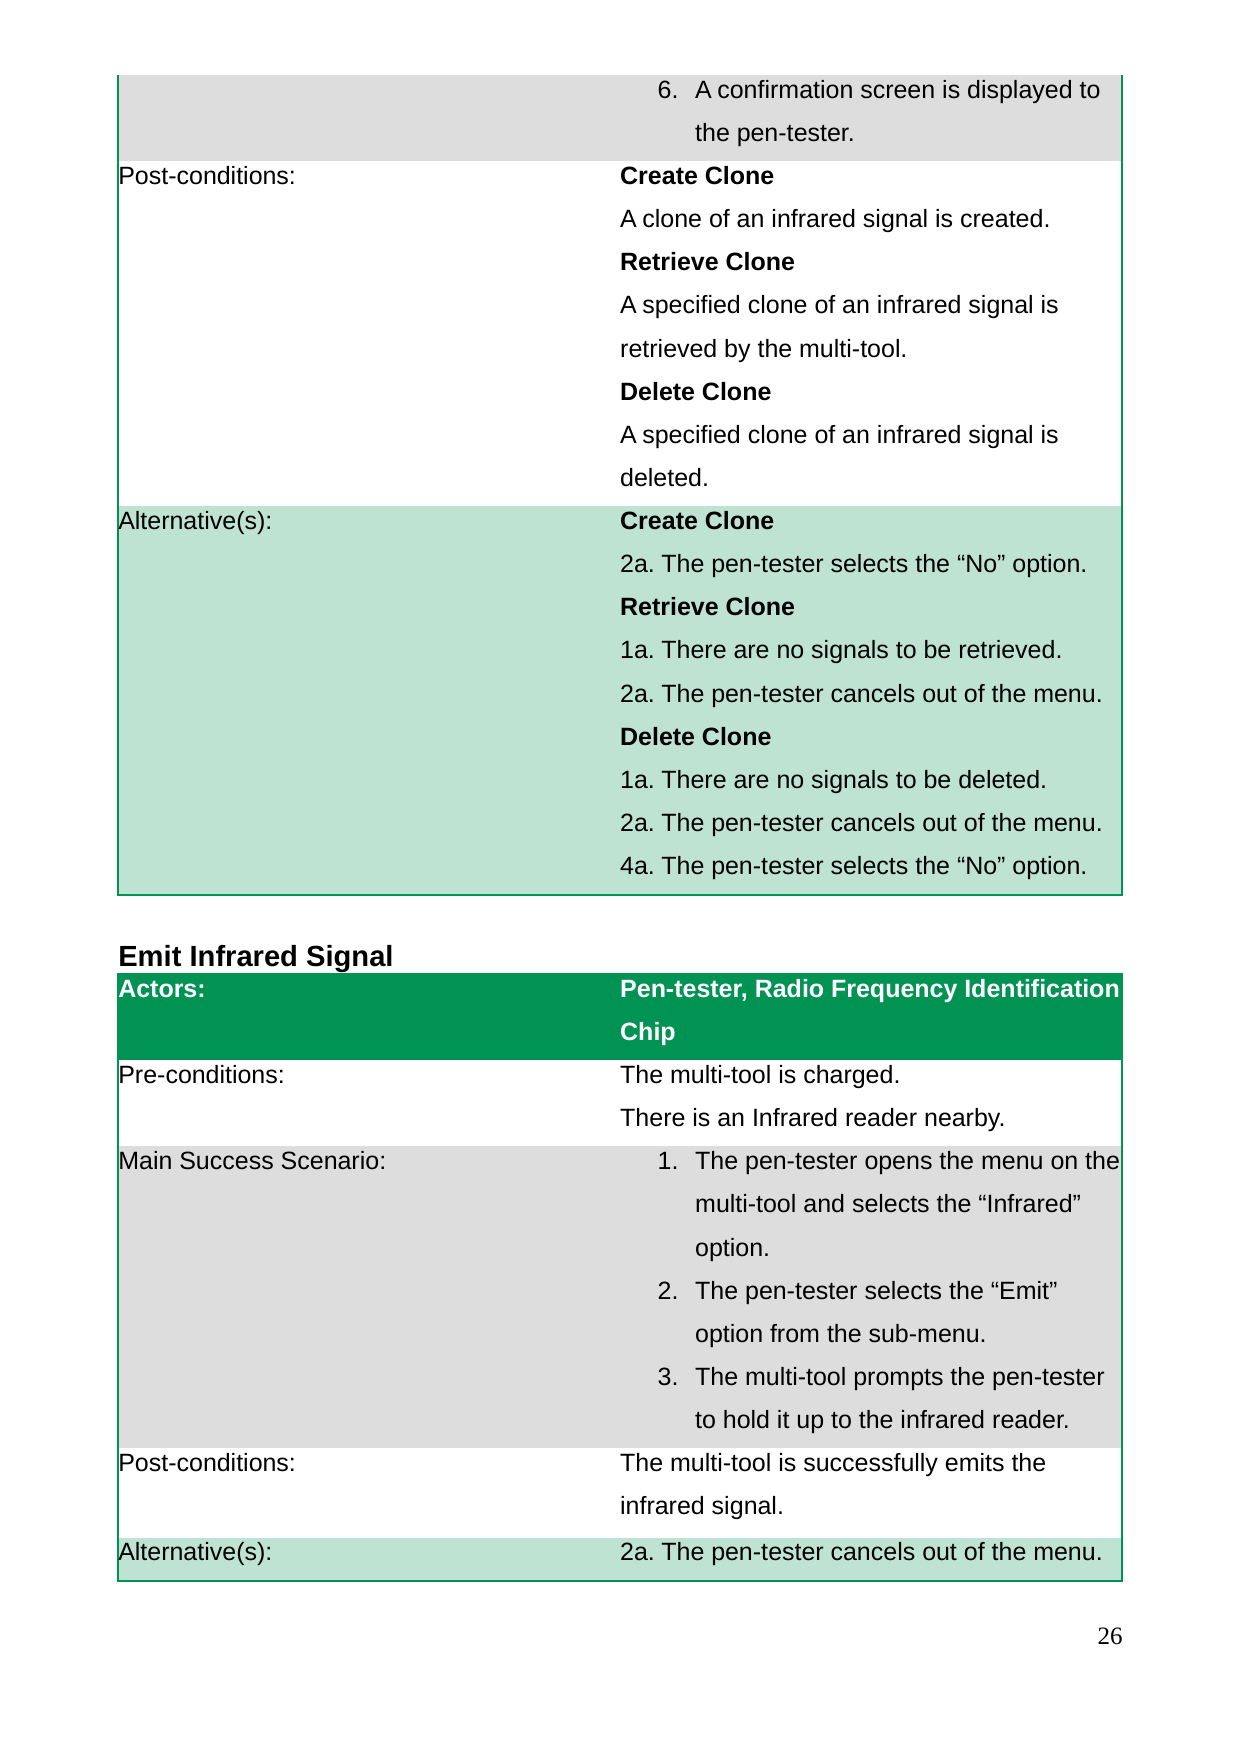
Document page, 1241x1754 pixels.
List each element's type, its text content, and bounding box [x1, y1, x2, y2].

subtitle Emit Infrared Signal [118, 939, 1122, 972]
table_cell Create Clone 2a. The pen-tester selects the “No” option. Retrieve Clone 1a. There are no signals to be retrieved. 2a. The pen-tester cancels out of the menu. Delete Clone 1a. There are no signals to be deleted. 2a. The pen-tester cancels out of the menu. 4a. The pen-tester selects the “No” option. [620, 506, 1121, 894]
table_cell Post-conditions: [119, 1448, 620, 1537]
table_cell Post-conditions: [119, 161, 620, 506]
table_cell Alternative(s): [119, 506, 620, 894]
table_cell The pen-tester opens the menu on the multi-tool and selects the “Infrared” option. The pen-tester selects the “Emit” option from the sub-menu. The multi-tool prompts the pen-tester to hold it up to the infrared reader. [620, 1146, 1121, 1448]
table_cell 2a. The pen-tester cancels out of the menu. [620, 1538, 1121, 1580]
table_cell Create Clone A clone of an infrared signal is created. Retrieve Clone A specified clone of an infrared signal is retrieved by the multi-tool. Delete Clone A specified clone of an infrared signal is deleted. [620, 161, 1121, 506]
table_cell Main Success Scenario: [119, 1146, 620, 1448]
table_cell Pre-conditions: [119, 1060, 620, 1146]
table_cell Alternative(s): [119, 1538, 620, 1580]
table_header Actors: [119, 974, 620, 1060]
table_cell Create Clone The pen-tester is prompted by the multi-tool to create clone of the infrared signal. The pen-tester selects the “Yes” option. Retrieve Clone The multi-tool retrieves the names of all cloned signals stored on the device and lists them by creation date. The pen-tester selects which clone they wish to view from the menu. The multi-tool retrieves the cloned signal from storage and displays the details to the pen-tester. Delete Clone The multi-tool retrieves the names of all cloned signals stored on the device and lists them by creation date. The pen-tester selects which signal they wish to delete from the menu. The multi-tool prompts the pen-tester to confirm deletion. The pen-tester selects the “Yes” option. The multi-tool deletes the signal from storage. A confirmation screen is displayed to the pen-tester. [620, 75, 1121, 161]
table_cell The multi-tool is charged. There is an Infrared reader nearby. [620, 1060, 1121, 1146]
table_cell The multi-tool is successfully emits the infrared signal. [620, 1448, 1121, 1537]
table_header Pen-tester, Radio Frequency Identification Chip [620, 974, 1121, 1060]
table_cell [119, 75, 620, 161]
